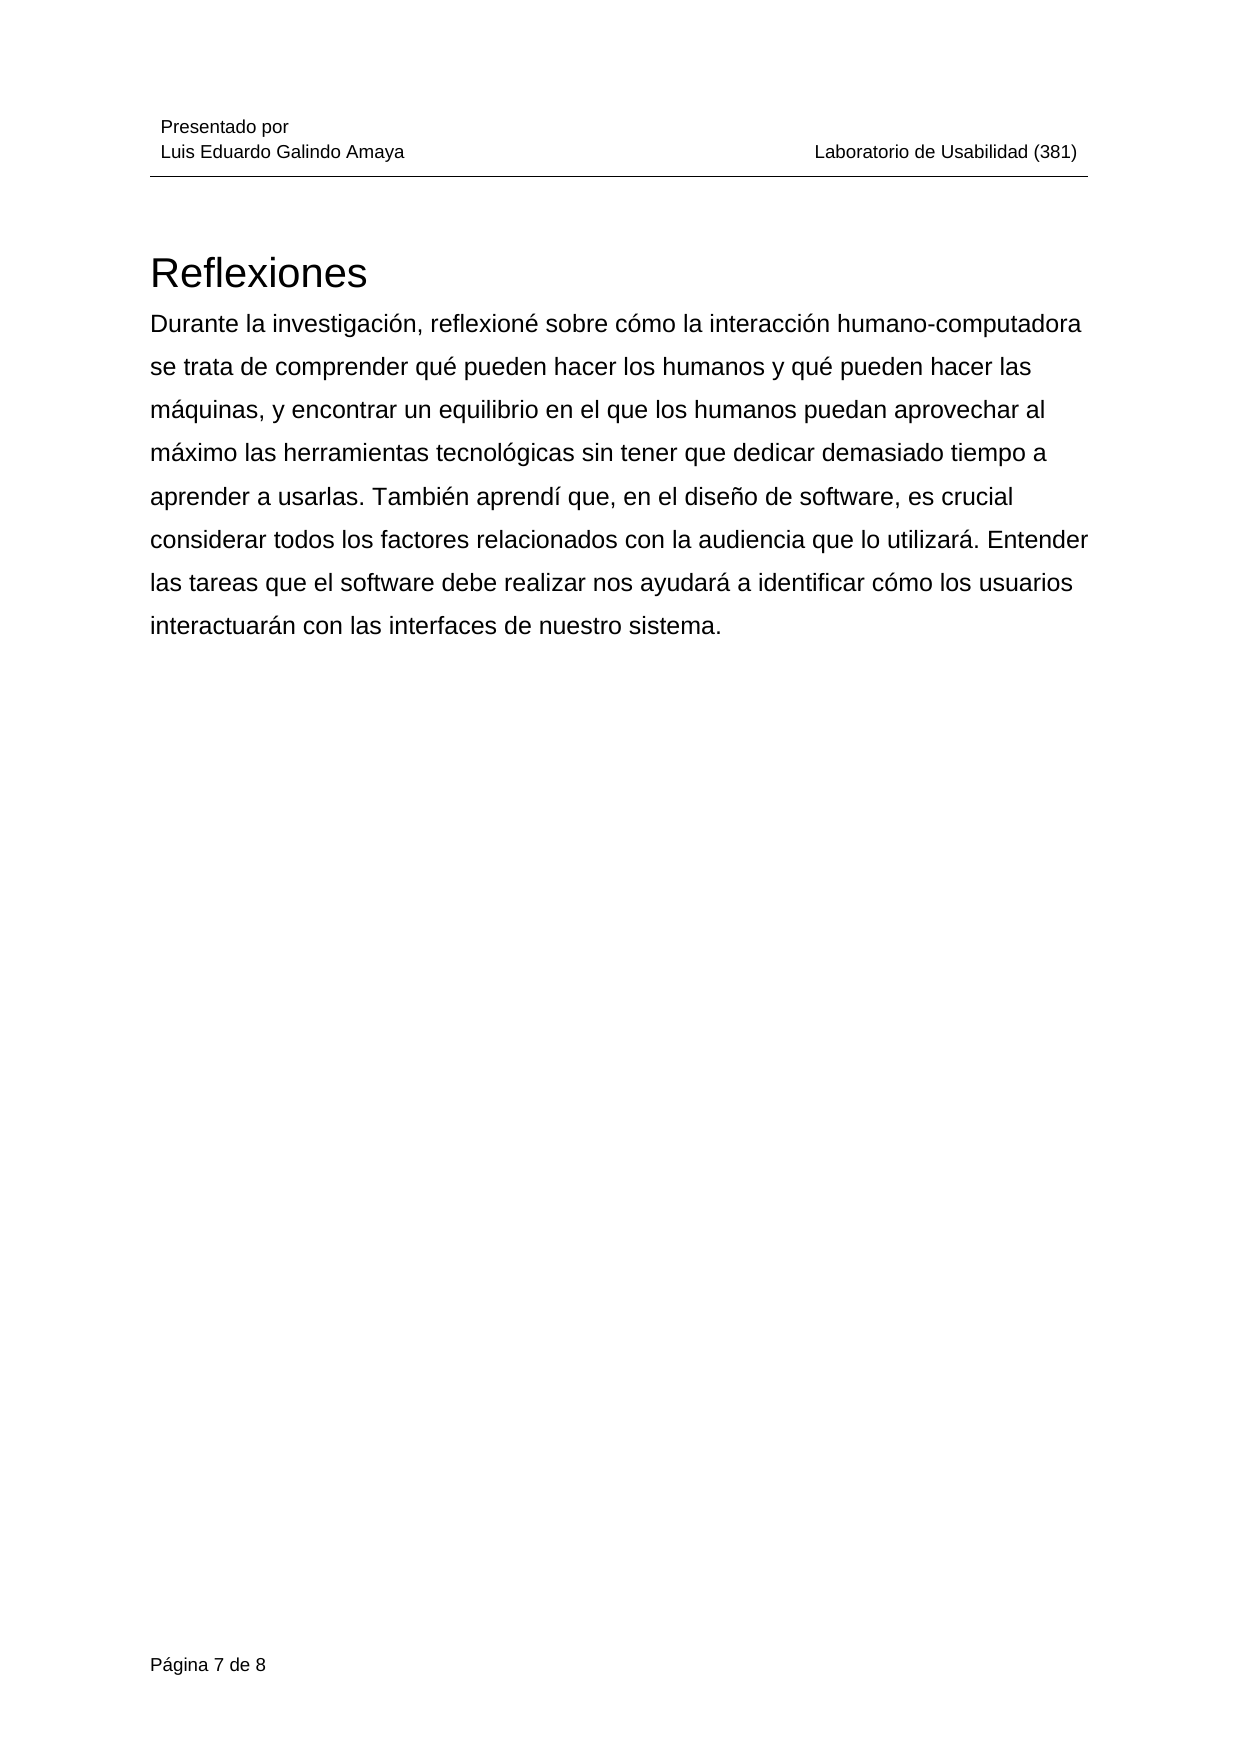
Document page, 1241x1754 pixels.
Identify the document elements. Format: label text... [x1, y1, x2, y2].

text Durante la investigación, reflexioné sobre cómo la interacción humano-computadora se trata de comprender qué pueden hacer los humanos y qué pueden hacer las máquinas, y encontrar un equilibrio en el que los humanos puedan aprovechar al máximo las herramientas tecnológicas sin tener que dedicar demasiado tiempo a aprender a usarlas. También aprendí que, en el diseño de software, es crucial considerar todos los factores relacionados con la audiencia que lo utilizará. Entender las tareas que el software debe realizar nos ayudará a identificar cómo los usuarios interactuarán con las interfaces de nuestro sistema. [150, 309, 1090, 639]
subtitle Reflexiones [150, 248, 1090, 296]
